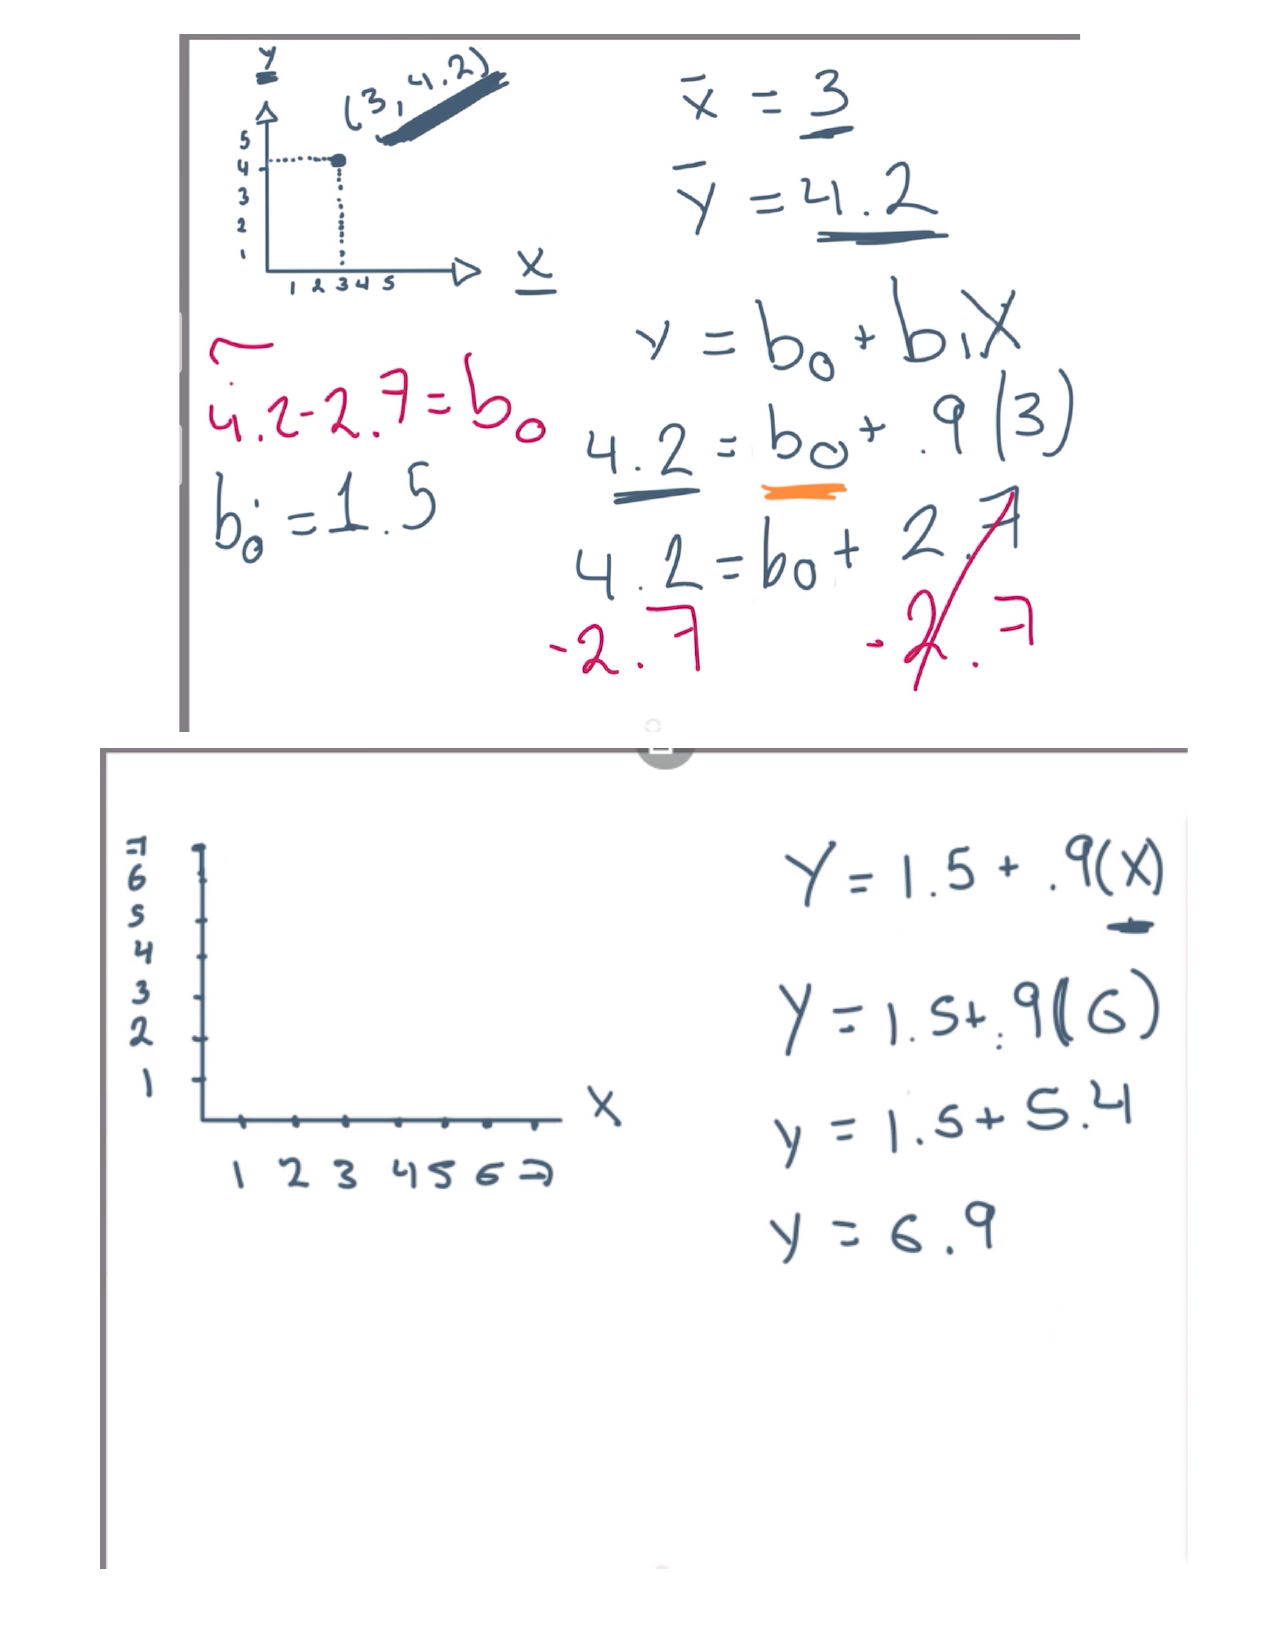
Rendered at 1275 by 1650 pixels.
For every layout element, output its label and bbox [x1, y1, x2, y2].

picture [179, 34, 1081, 732]
picture [100, 748, 1188, 1569]
